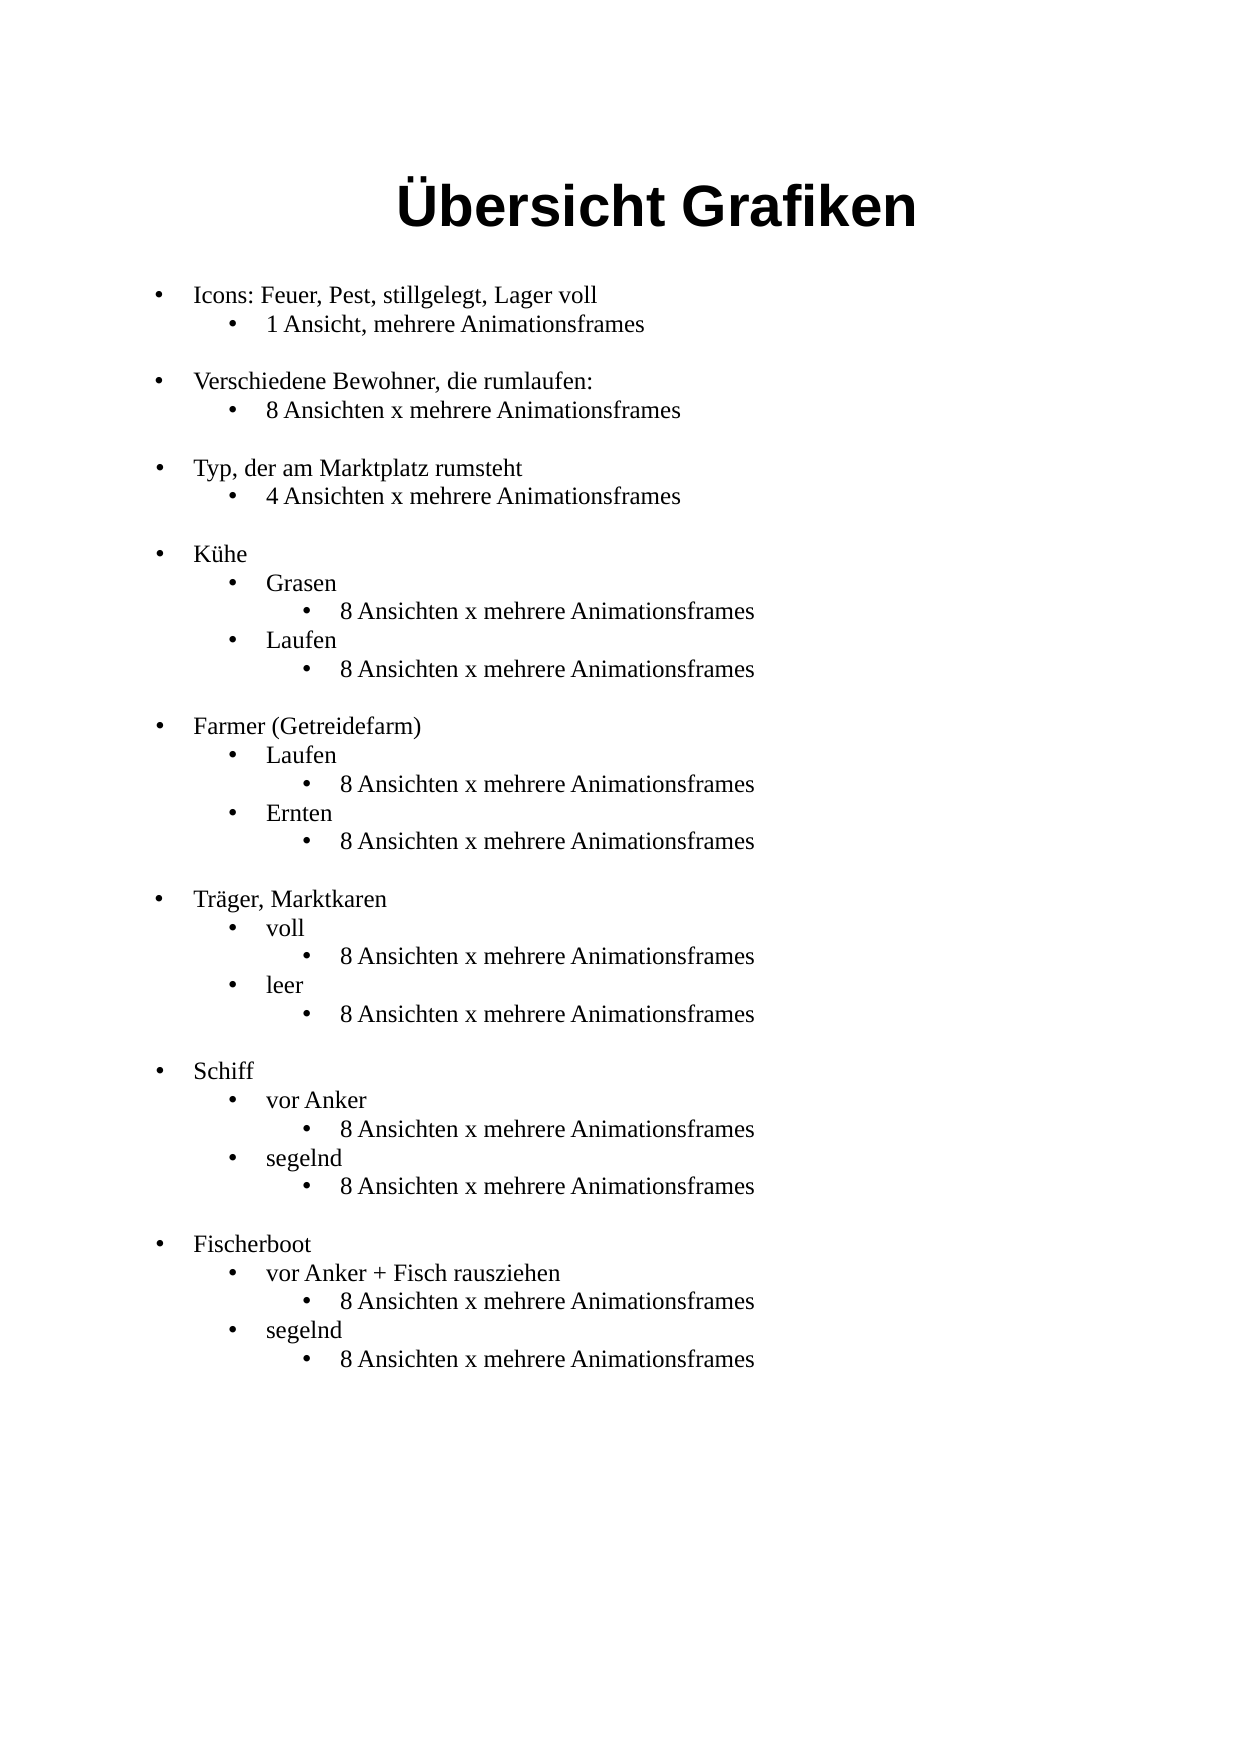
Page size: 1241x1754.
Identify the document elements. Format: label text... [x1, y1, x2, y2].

list leer [228, 970, 1122, 999]
list Fischerboot [156, 1229, 1122, 1258]
list 8 Ansichten x mehrere Animationsframes [302, 1171, 1122, 1200]
list segelnd [228, 1315, 1122, 1344]
list 8 Ansichten x mehrere Animationsframes [302, 1286, 1122, 1315]
list Icons: Feuer, Pest, stillgelegt, Lager voll [154, 280, 1122, 309]
list voll [228, 913, 1122, 941]
list 8 Ansichten x mehrere Animationsframes [302, 1114, 1122, 1143]
list Typ, der am Marktplatz rumsteht [156, 453, 1122, 481]
list Laufen [228, 740, 1122, 769]
list 8 Ansichten x mehrere Animationsframes [302, 826, 1122, 855]
list Träger, Marktkaren [154, 884, 1122, 913]
list 8 Ansichten x mehrere Animationsframes [302, 1344, 1122, 1373]
list segelnd [228, 1143, 1122, 1171]
list Ernten [228, 798, 1122, 826]
list 8 Ansichten x mehrere Animationsframes [302, 999, 1122, 1028]
list Grasen [228, 568, 1122, 596]
list Farmer (Getreidefarm) [156, 711, 1122, 740]
list vor Anker + Fisch rausziehen [228, 1258, 1122, 1286]
list 8 Ansichten x mehrere Animationsframes [228, 395, 1122, 424]
list 1 Ansicht, mehrere Animationsframes [228, 309, 1122, 338]
list 8 Ansichten x mehrere Animationsframes [302, 654, 1122, 683]
list Verschiedene Bewohner, die rumlaufen: [154, 366, 1122, 395]
list 8 Ansichten x mehrere Animationsframes [302, 596, 1122, 625]
list 8 Ansichten x mehrere Animationsframes [302, 769, 1122, 798]
list 8 Ansichten x mehrere Animationsframes [302, 941, 1122, 970]
title Übersicht Grafiken [156, 172, 1122, 239]
list Schiff [156, 1056, 1122, 1085]
list vor Anker [228, 1085, 1122, 1114]
list Laufen [228, 625, 1122, 654]
list Kühe [156, 539, 1122, 568]
list 4 Ansichten x mehrere Animationsframes [228, 481, 1122, 510]
